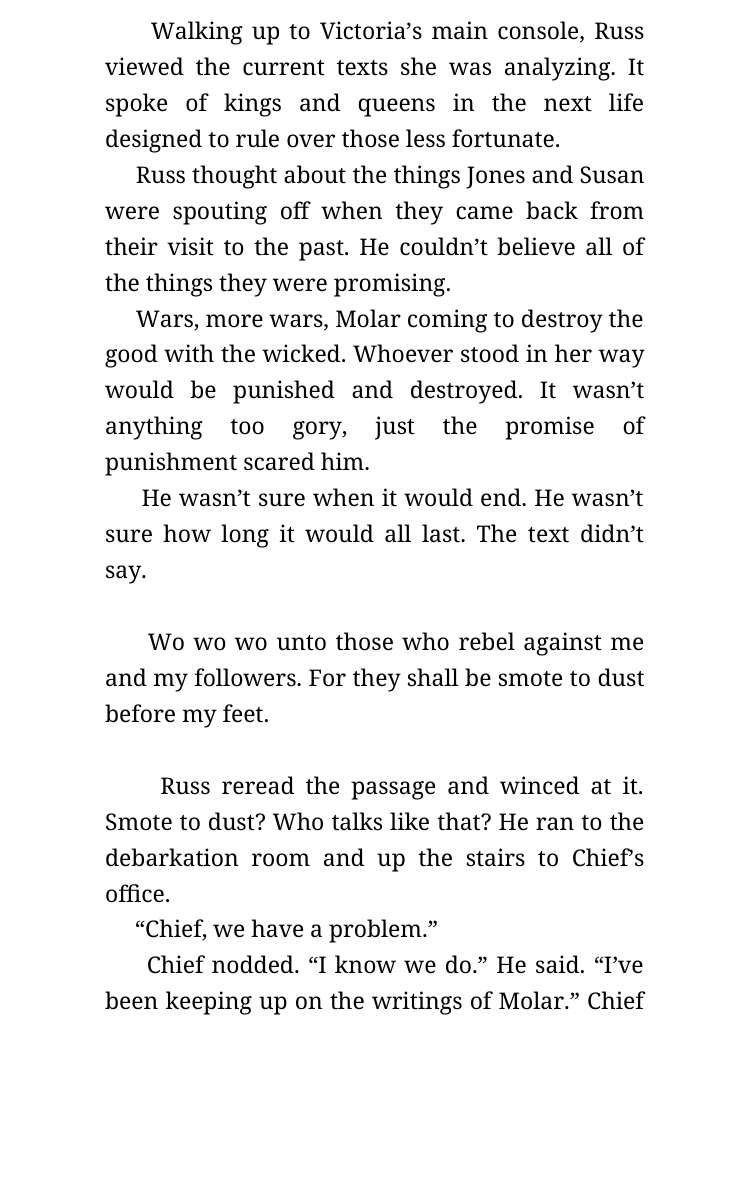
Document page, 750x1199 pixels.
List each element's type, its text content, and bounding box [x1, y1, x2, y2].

text Russ thought about the things Jones and Susan were spouting off when they came back from their visit to the past. He couldn’t believe all of the things they were promising. [105, 159, 645, 298]
text Chief nodded. “I know we do.” He said. “I’ve been keeping up on the writings of Molar.” Chief [105, 949, 645, 1017]
text Walking up to Victoria’s main console, Russ viewed the current texts she was analyzing. It spoke of kings and queens in the next life designed to rule over those less fortunate. [105, 15, 645, 154]
text “Chief, we have a problem.” [105, 913, 645, 945]
text Wars, more wars, Molar coming to destroy the good with the wicked. Whoever stood in her way would be punished and destroyed. It wasn’t anything too gory, just the promise of punishment scared him. [105, 302, 645, 477]
text Wo wo wo unto those who rebel against me and my followers. For they shall be smote to dust before my feet. [105, 626, 645, 729]
text He wasn’t sure when it would end. He wasn’t sure how long it would all last. The text didn’t say. [105, 482, 645, 585]
text Russ reread the passage and winced at it. Smote to dust? Who talks like that? He ran to the debarkation room and up the stairs to Chief’s office. [105, 770, 645, 909]
